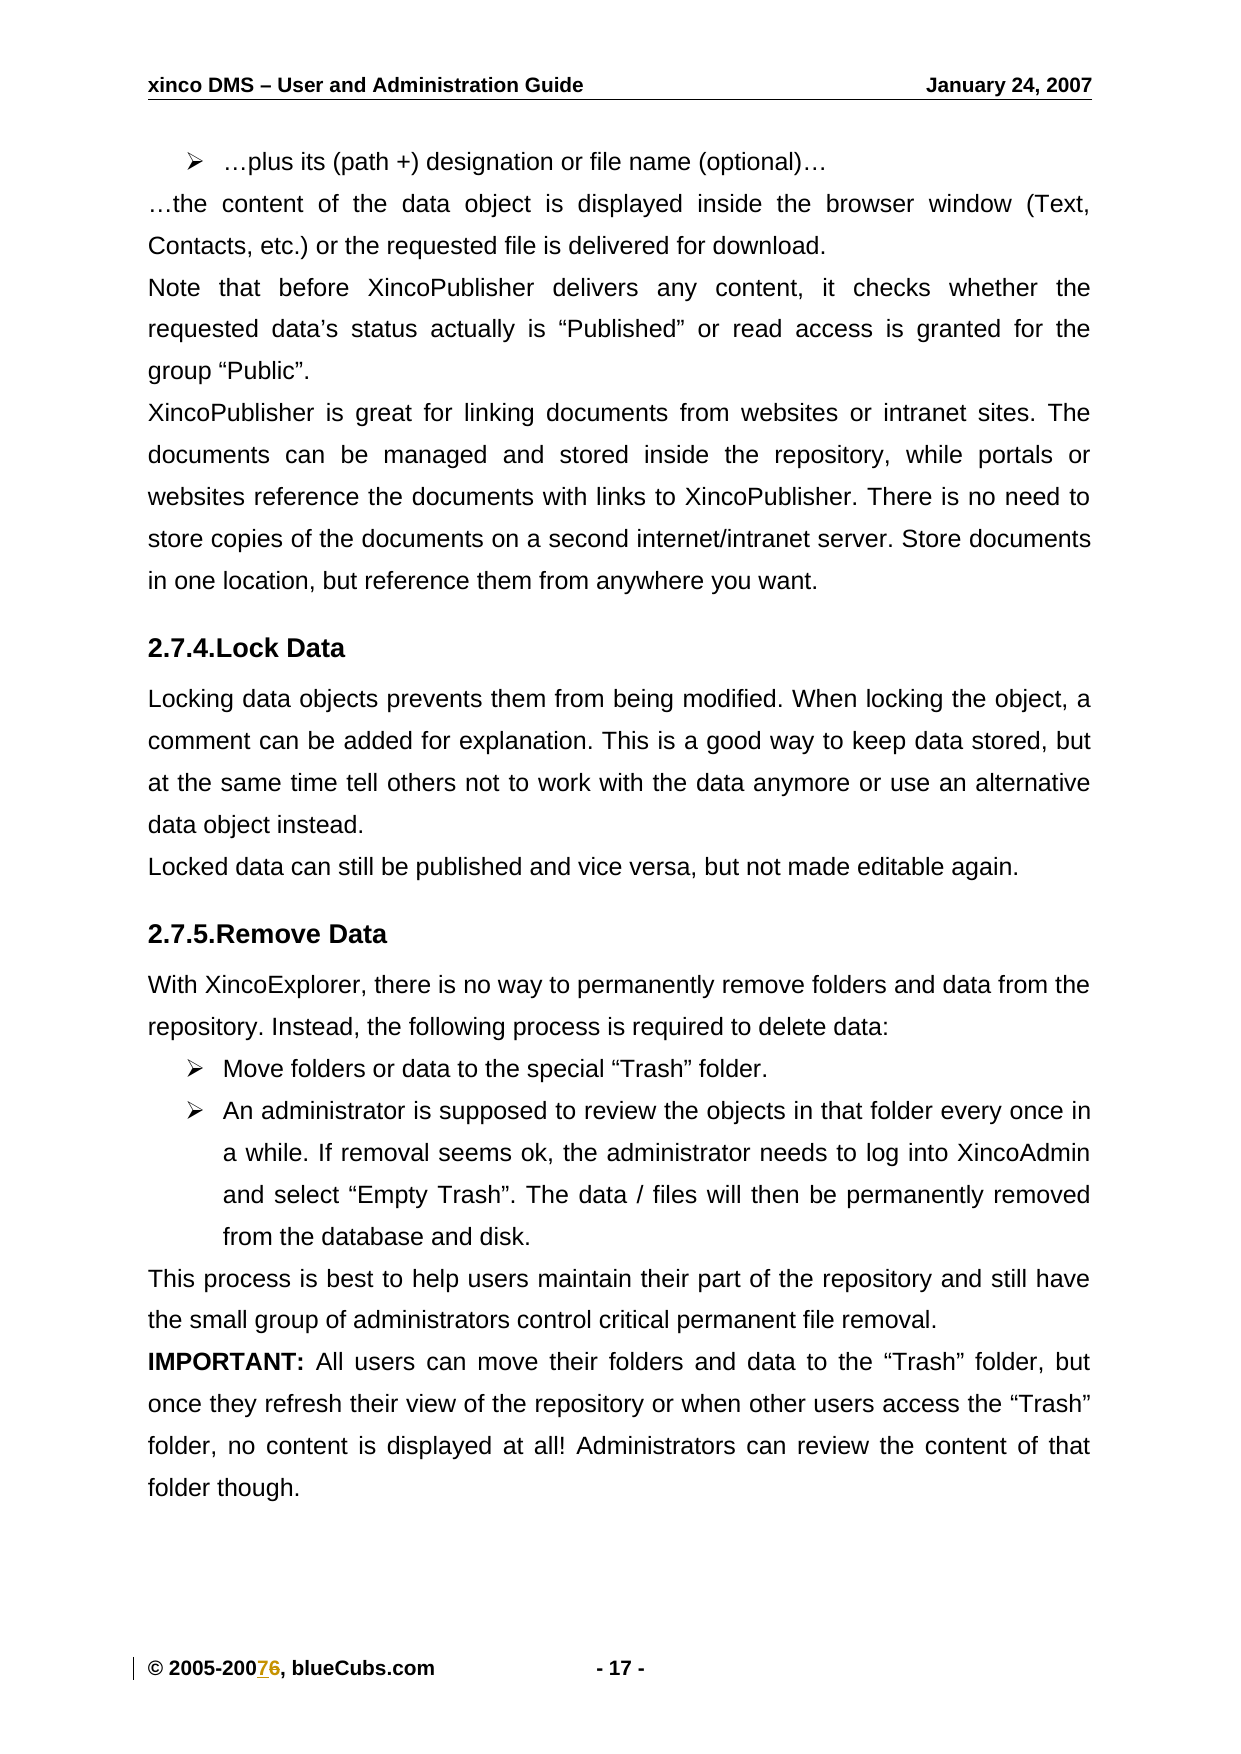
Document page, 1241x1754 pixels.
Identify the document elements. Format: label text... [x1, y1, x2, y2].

text Locked data can still be published and vice versa, but not made editable again. [148, 853, 1092, 881]
text XincoPublisher is great for linking documents from websites or intranet sites. The documents can be managed and stored inside the repository, while portals or websites reference the documents with links to XincoPublisher. There is no need to store copies of the documents on a second internet/intranet server. Store documents in one location, but reference them from anywhere you want. [148, 399, 1092, 594]
text Note that before XincoPublisher delivers any content, it checks whether the requested data’s status actually is “Published” or read access is granted for the group “Public”. [148, 273, 1092, 385]
text This process is best to help users maintain their part of the repository and still have the small group of administrators control critical permanent file removal. [148, 1264, 1092, 1334]
subtitle Remove Data [148, 919, 1092, 950]
list An administrator is supposed to review the objects in that folder every once in a while. If removal seems ok, the administrator needs to log into XincoAdmin and select “Empty Trash”. The data / files will then be permanently removed from the database and disk. [185, 1097, 1092, 1251]
text With XincoExplorer, there is no way to permanently remove folders and data from the repository. Instead, the following process is required to delete data: [148, 971, 1092, 1041]
text Locking data objects prevents them from being modified. When locking the object, a comment can be added for explanation. This is a good way to keep data stored, but at the same time tell others not to work with the data anymore or use an alternative data object instead. [148, 685, 1092, 839]
text IMPORTANT: All users can move their folders and data to the “Trash” folder, but once they refresh their view of the repository or when other users access the “Trash” folder, no content is displayed at all! Administrators can review the content of that folder though. [148, 1348, 1092, 1502]
list Move folders or data to the special “Trash” folder. [185, 1055, 1092, 1083]
list …plus its (path +) designation or file name (optional)… [185, 148, 1092, 176]
text …the content of the data object is displayed inside the browser window (Text, Contacts, etc.) or the requested file is delivered for download. [148, 190, 1092, 259]
subtitle Lock Data [148, 633, 1092, 664]
